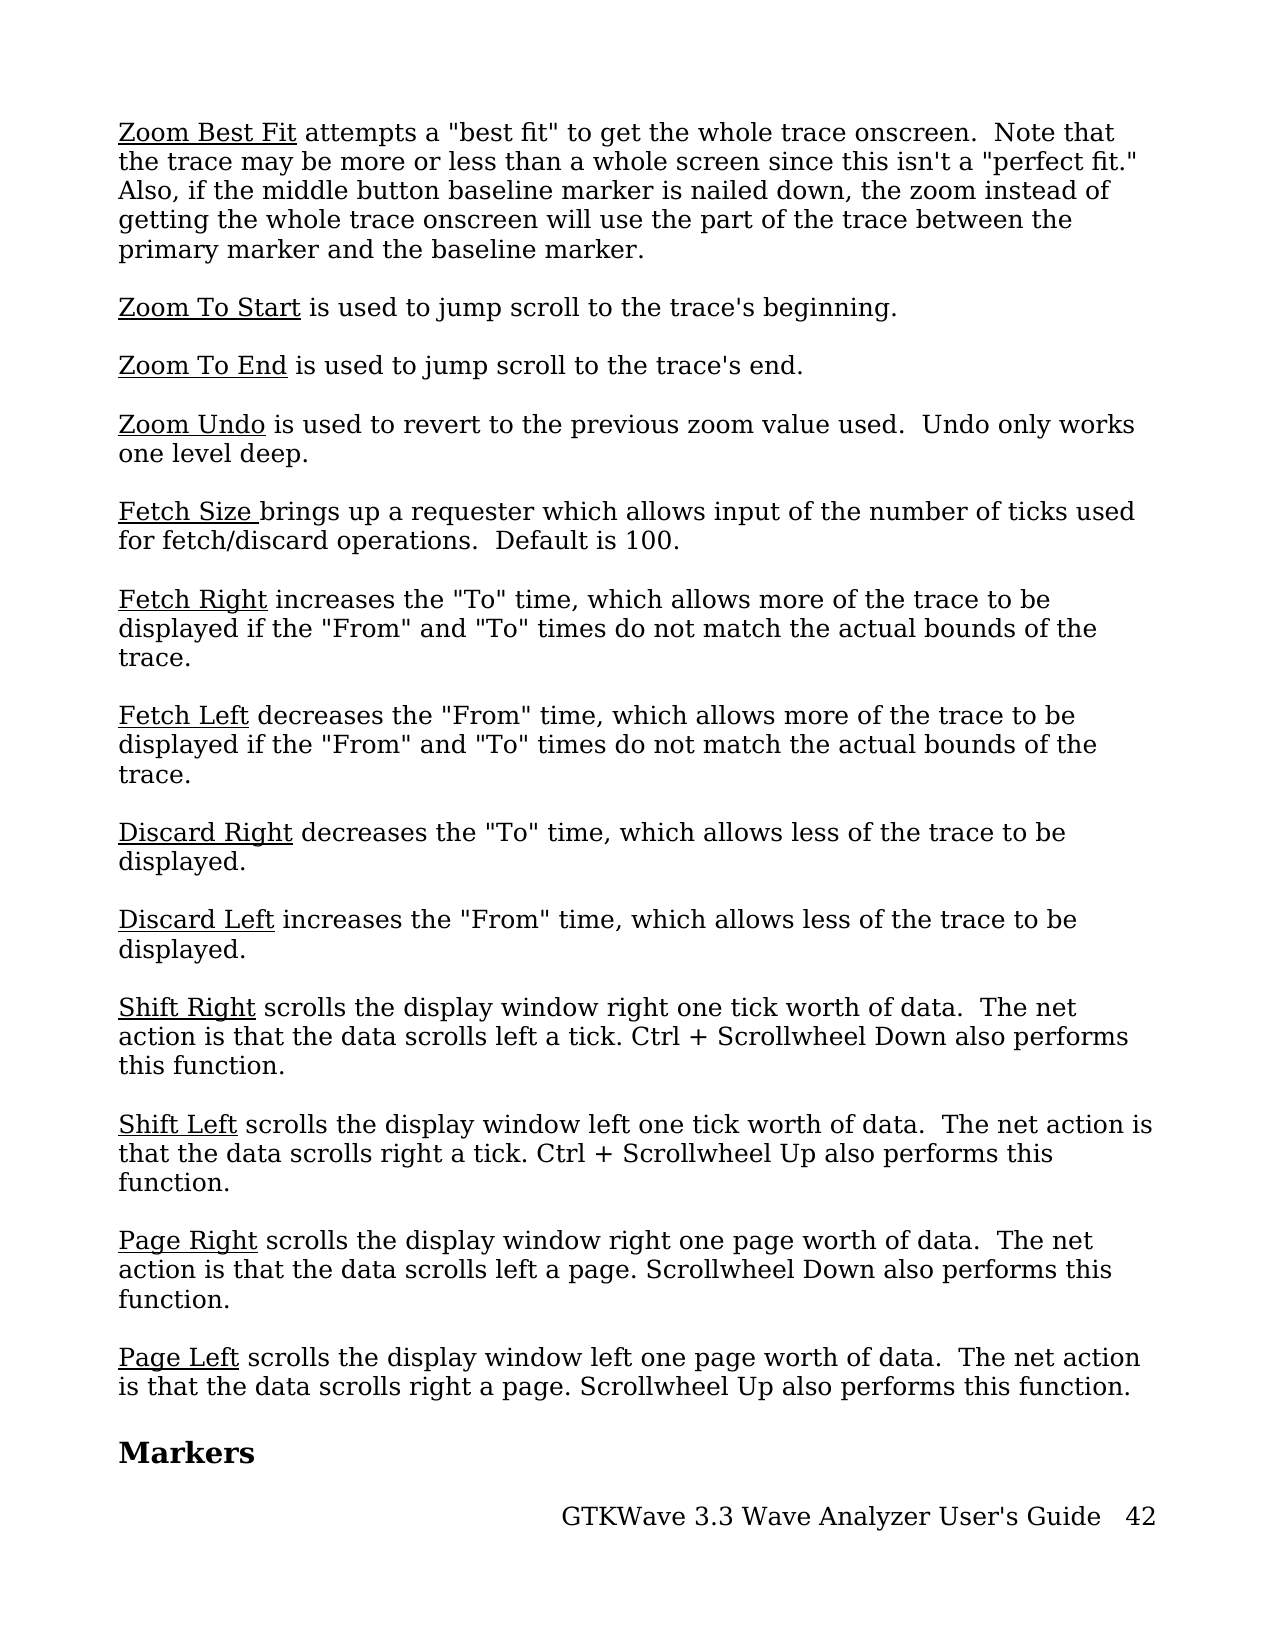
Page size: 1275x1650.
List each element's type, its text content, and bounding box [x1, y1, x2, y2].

text Markers [118, 1436, 1157, 1470]
text Zoom To End is used to jump scroll to the trace's end. [118, 351, 1157, 381]
text Zoom Best Fit attempts a "best fit" to get the whole trace onscreen. Note that the trace may be more or less than a whole screen since this isn't a "perfect fit." Also, if the middle button baseline marker is nailed down, the zoom instead of getting the whole trace onscreen will use the part of the trace between the primary marker and the baseline marker. [118, 118, 1157, 264]
text Discard Right decreases the "To" time, which allows less of the trace to be displayed. [118, 818, 1157, 876]
text Zoom To Start is used to jump scroll to the trace's beginning. [118, 293, 1157, 322]
text Shift Right scrolls the display window right one tick worth of data. The net action is that the data scrolls left a tick. Ctrl + Scrollwheel Down also performs this function. [118, 993, 1157, 1081]
text Zoom Undo is used to revert to the previous zoom value used. Undo only works one level deep. [118, 410, 1157, 468]
text Page Left scrolls the display window left one page worth of data. The net action is that the data scrolls right a page. Scrollwheel Up also performs this function. [118, 1343, 1157, 1401]
text Page Right scrolls the display window right one page worth of data. The net action is that the data scrolls left a page. Scrollwheel Down also performs this function. [118, 1226, 1157, 1314]
text Discard Left increases the "From" time, which allows less of the trace to be displayed. [118, 906, 1157, 964]
text Shift Left scrolls the display window left one tick worth of data. The net action is that the data scrolls right a tick. Ctrl + Scrollwheel Up also performs this function. [118, 1110, 1157, 1197]
text Fetch Left decreases the "From" time, which allows more of the trace to be displayed if the "From" and "To" times do not match the actual bounds of the trace. [118, 701, 1157, 789]
text Fetch Size brings up a requester which allows input of the number of ticks used for fetch/discard operations. Default is 100. [118, 497, 1157, 556]
text Fetch Right increases the "To" time, which allows more of the trace to be displayed if the "From" and "To" times do not match the actual bounds of the trace. [118, 585, 1157, 672]
